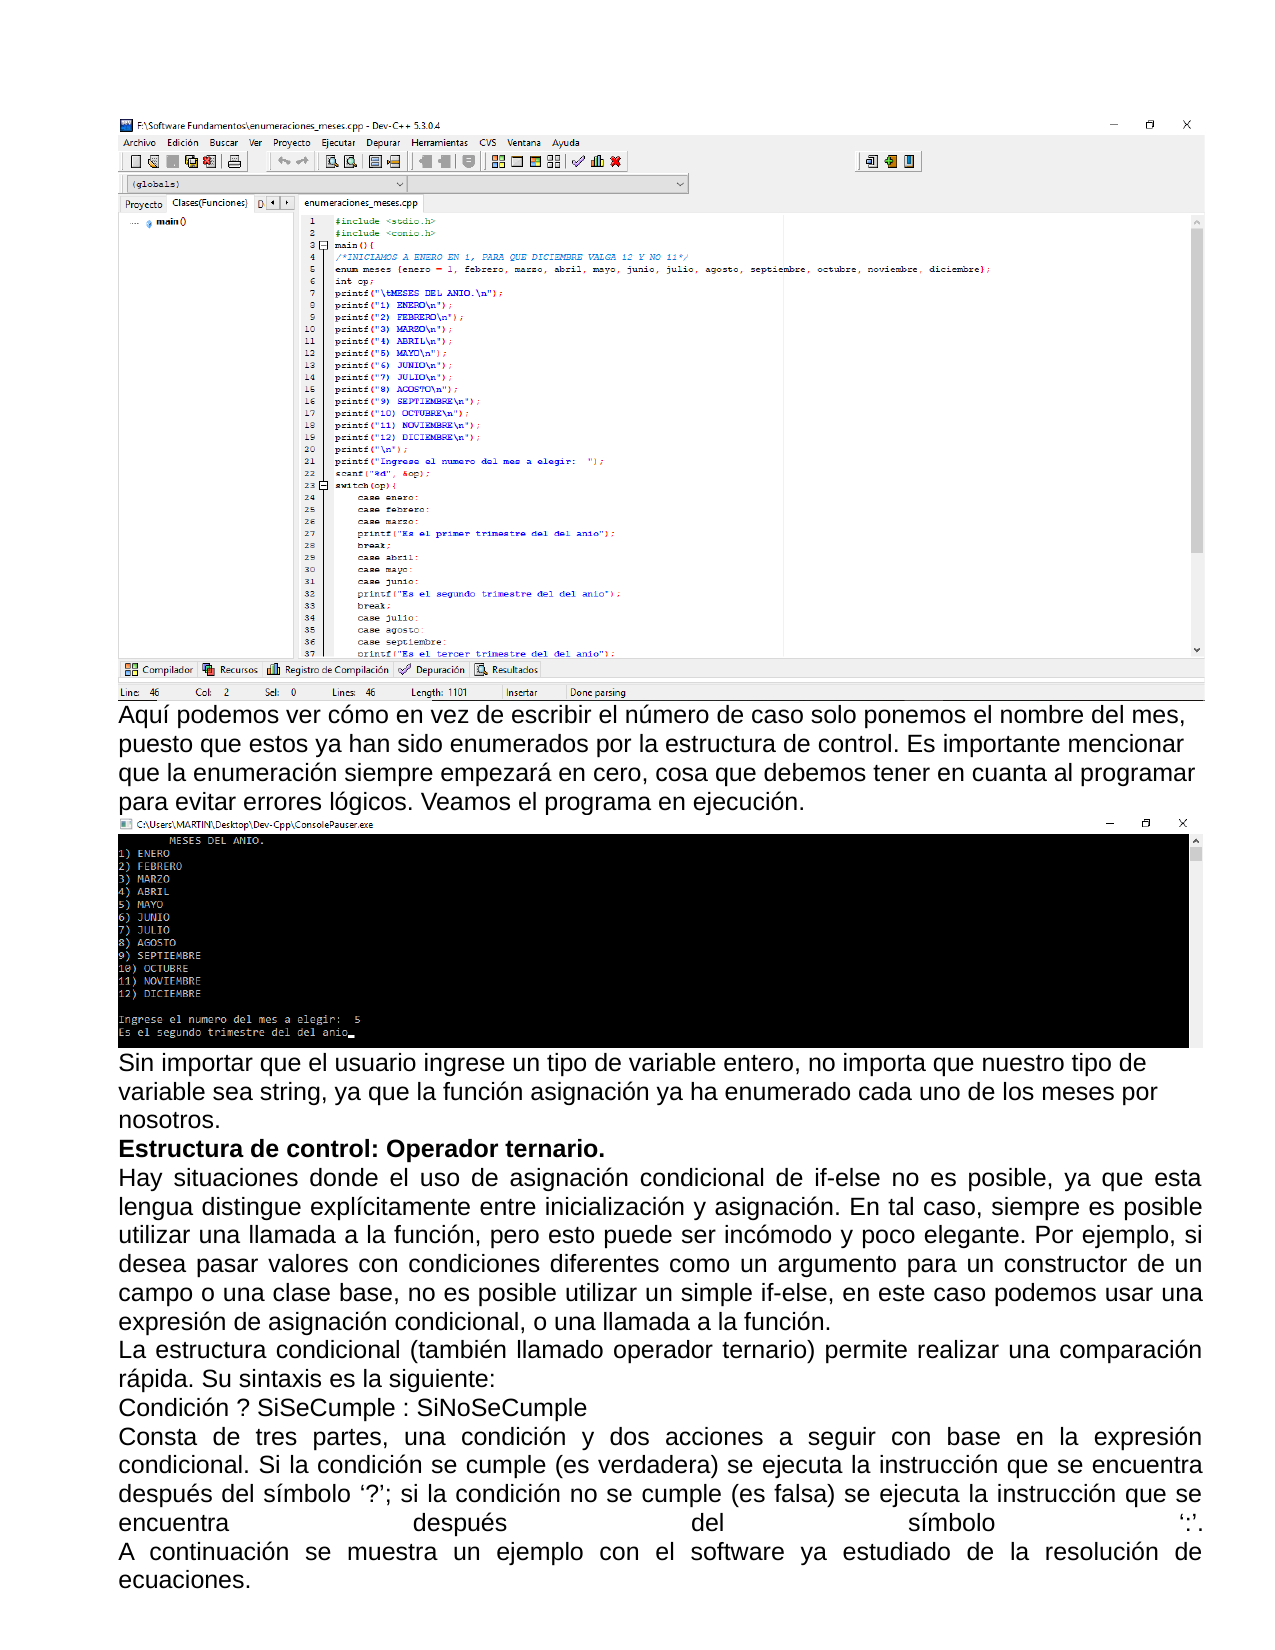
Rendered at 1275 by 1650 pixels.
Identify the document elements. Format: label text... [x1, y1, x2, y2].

text Condición ? SiSeCumple : SiNoSeCumple [118, 1393, 1205, 1422]
text La estructura condicional (también llamado operador ternario) permite realizar una comparación rápida. Su sintaxis es la siguiente: [118, 1335, 1205, 1393]
text Consta de tres partes, una condición y dos acciones a seguir con base en la expresión condicional. Si la condición se cumple (es verdadera) se ejecuta la instrucción que se encuentra después del símbolo ‘?’; si la condición no se cumple (es falsa) se ejecuta la instrucción que se encuentra después del símbolo ‘:’. A continuación se muestra un ejemplo con el software ya estudiado de la resolución de ecuaciones. [118, 1422, 1205, 1594]
text Aquí podemos ver cómo en vez de escribir el número de caso solo ponemos el nombre del mes, puesto que estos ya han sido enumerados por la estructura de control. Es importante mencionar que la enumeración siempre empezará en cero, cosa que debemos tener en cuanta al programar para evitar errores lógicos. Veamos el programa en ejecución. [118, 701, 1205, 815]
text Hay situaciones donde el uso de asignación condicional de if-else no es posible, ya que esta lengua distingue explícitamente entre inicialización y asignación. En tal caso, siempre es posible utilizar una llamada a la función, pero esto puede ser incómodo y poco elegante. Por ejemplo, si desea pasar valores con condiciones diferentes como un argumento para un constructor de un campo o una clase base, no es posible utilizar un simple if-else, en este caso podemos usar una expresión de asignación condicional, o una llamada a la función. [118, 1163, 1205, 1335]
text Estructura de control: Operador ternario. [118, 1134, 1205, 1163]
text Sin importar que el usuario ingrese un tipo de variable entero, no importa que nuestro tipo de variable sea string, ya que la función asignación ya ha enumerado cada uno de los meses por nosotros. [118, 1048, 1205, 1134]
